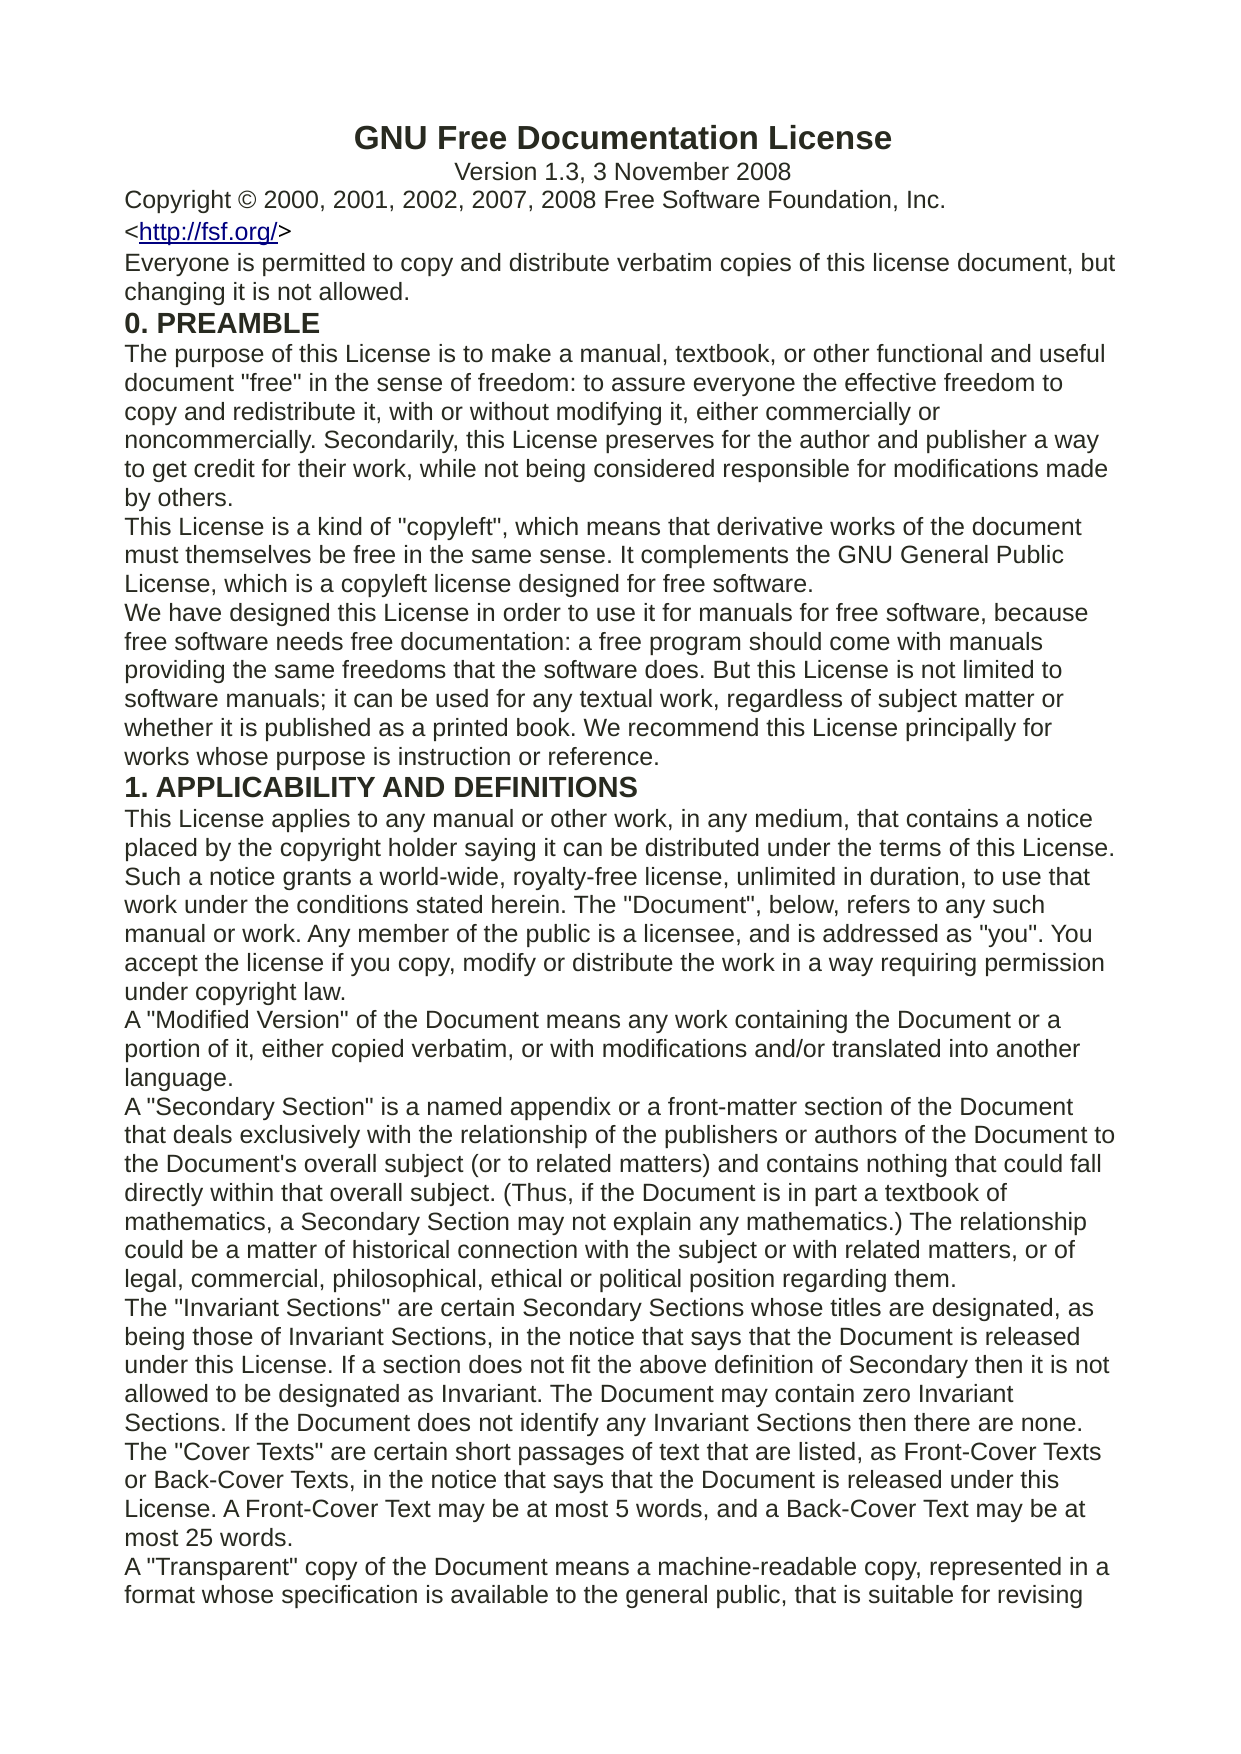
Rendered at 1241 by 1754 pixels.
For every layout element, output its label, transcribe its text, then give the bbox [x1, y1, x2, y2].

text A "Secondary Section" is a named appendix or a front-matter section of the Document that deals exclusively with the relationship of the publishers or authors of the Document to the Document's overall subject (or to related matters) and contains nothing that could fall directly within that overall subject. (Thus, if the Document is in part a textbook of mathematics, a Secondary Section may not explain any mathematics.) The relationship could be a matter of historical connection with the subject or with related matters, or of legal, commercial, philosophical, ethical or political position regarding them. [124, 1091, 1122, 1293]
text The "Cover Texts" are certain short passages of text that are listed, as Front-Cover Texts or Back-Cover Texts, in the notice that says that the Document is released under this License. A Front-Cover Text may be at most 5 words, and a Back-Cover Text may be at most 25 words. [124, 1436, 1122, 1551]
text This License is a kind of "copyleft", which means that derivative works of the document must themselves be free in the same sense. It complements the GNU General Public License, which is a copyleft license designed for free software. [124, 512, 1122, 598]
text Copyright © 2000, 2001, 2002, 2007, 2008 Free Software Foundation, Inc. <http://fsf.org/> [124, 185, 1122, 248]
text 1. APPLICABILITY AND DEFINITIONS [124, 770, 1122, 804]
text This License applies to any manual or other work, in any medium, that contains a notice placed by the copyright holder saying it can be distributed under the terms of this License. Such a notice grants a world-wide, royalty-free license, unlimited in duration, to use that work under the conditions stated herein. The "Document", below, refers to any such manual or work. Any member of the public is a licensee, and is addressed as "you". You accept the license if you copy, modify or distribute the work in a way requiring permission under copyright law. [124, 804, 1122, 1005]
text We have designed this License in order to use it for manuals for free software, because free software needs free documentation: a free program should come with manuals providing the same freedoms that the software does. But this License is not limited to software manuals; it can be used for any textual work, regardless of subject matter or whether it is published as a printed book. We recommend this License principally for works whose purpose is instruction or reference. [124, 598, 1122, 770]
text The purpose of this License is to make a manual, textbook, or other functional and useful document "free" in the sense of freedom: to assure everyone the effective freedom to copy and redistribute it, with or without modifying it, either commercially or noncommercially. Secondarily, this License preserves for the author and publisher a way to get credit for their work, while not being considered responsible for modifications made by others. [124, 339, 1122, 512]
text 0. PREAMBLE [124, 306, 1122, 339]
text Everyone is permitted to copy and distribute verbatim copies of this license document, but changing it is not allowed. [124, 248, 1122, 306]
text A "Modified Version" of the Document means any work containing the Document or a portion of it, either copied verbatim, or with modifications and/or translated into another language. [124, 1005, 1122, 1091]
text Version 1.3, 3 November 2008 [124, 157, 1122, 185]
text A "Transparent" copy of the Document means a machine-readable copy, represented in a format whose specification is available to the general public, that is suitable for revising [124, 1551, 1122, 1609]
text GNU Free Documentation License [124, 118, 1122, 157]
text The "Invariant Sections" are certain Secondary Sections whose titles are designated, as being those of Invariant Sections, in the notice that says that the Document is released under this License. If a section does not fit the above definition of Secondary then it is not allowed to be designated as Invariant. The Document may contain zero Invariant Sections. If the Document does not identify any Invariant Sections then there are none. [124, 1293, 1122, 1436]
